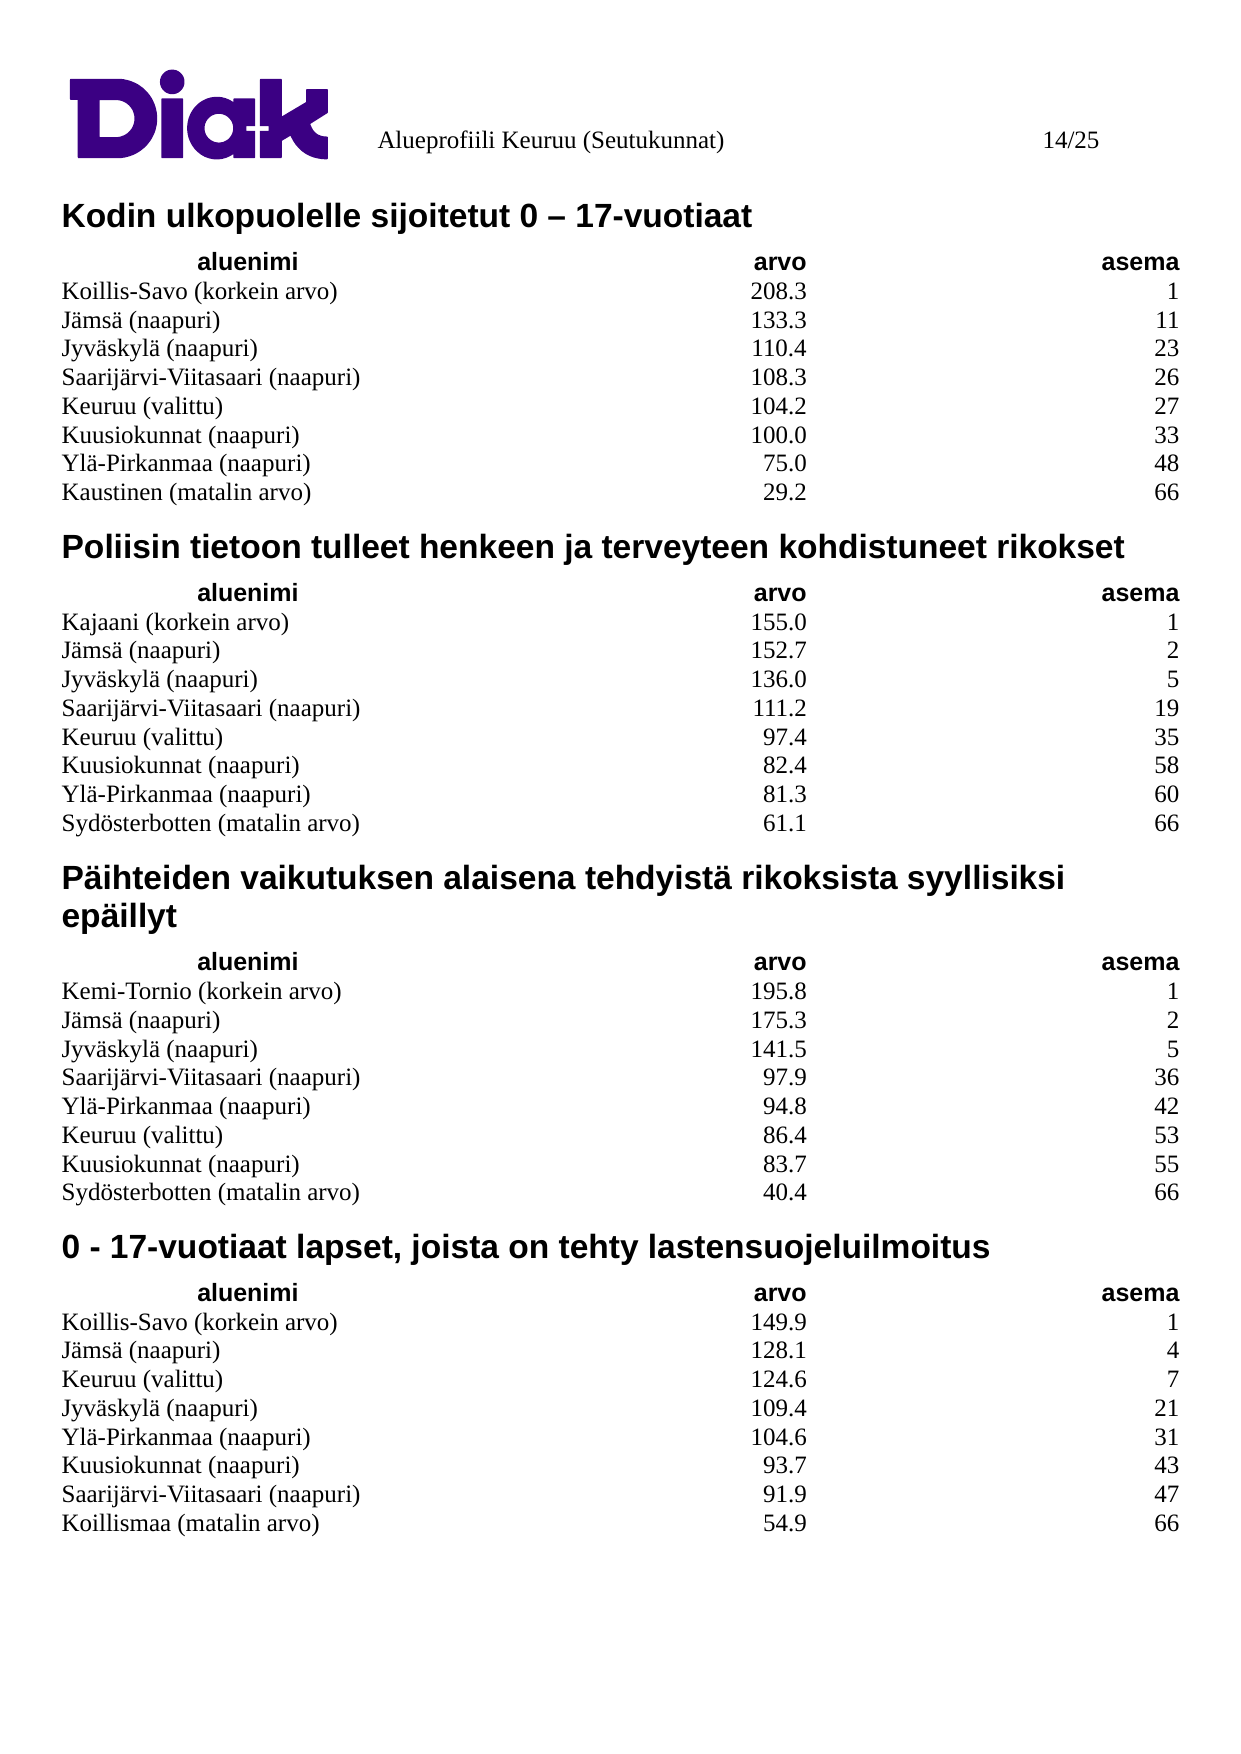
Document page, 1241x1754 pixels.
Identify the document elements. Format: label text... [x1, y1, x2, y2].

table_cell Ylä-Pirkanmaa (naapuri) [61, 779, 434, 808]
table_cell Sydösterbotten (matalin arvo) [61, 808, 434, 837]
table_cell 75.0 [434, 449, 806, 477]
table_cell 26 [806, 362, 1179, 391]
table_cell 23 [806, 334, 1179, 362]
table_cell 208.3 [434, 276, 806, 305]
table_cell Jämsä (naapuri) [61, 636, 434, 664]
table_cell 133.3 [434, 305, 806, 333]
table_cell 66 [806, 1508, 1179, 1537]
table_header aluenimi [61, 1278, 434, 1307]
table_cell 19 [806, 693, 1179, 722]
table_header arvo [434, 948, 806, 976]
table_cell Jyväskylä (naapuri) [61, 334, 434, 362]
table_cell 109.4 [434, 1393, 806, 1422]
table_cell 81.3 [434, 779, 806, 808]
table_cell 40.4 [434, 1178, 806, 1206]
table_cell Saarijärvi-Viitasaari (naapuri) [61, 1479, 434, 1508]
table_cell 5 [806, 1034, 1179, 1062]
table_cell 58 [806, 751, 1179, 779]
table_cell 61.1 [434, 808, 806, 837]
subtitle Kodin ulkopuolelle sijoitetut 0 – 17-vuotiaat [61, 196, 1179, 235]
table_cell Ylä-Pirkanmaa (naapuri) [61, 449, 434, 477]
table_cell Sydösterbotten (matalin arvo) [61, 1178, 434, 1206]
table_cell Kemi-Tornio (korkein arvo) [61, 976, 434, 1005]
table_header asema [806, 247, 1179, 276]
table_cell Kuusiokunnat (naapuri) [61, 1451, 434, 1479]
table_cell 27 [806, 391, 1179, 420]
table_cell 4 [806, 1336, 1179, 1364]
table_cell 29.2 [434, 477, 806, 506]
table_header aluenimi [61, 247, 434, 276]
table_cell 91.9 [434, 1479, 806, 1508]
table_cell 83.7 [434, 1149, 806, 1177]
table_cell Kaustinen (matalin arvo) [61, 477, 434, 506]
table_header aluenimi [61, 578, 434, 607]
table_cell Kajaani (korkein arvo) [61, 607, 434, 636]
table_header aluenimi [61, 948, 434, 976]
table_cell 155.0 [434, 607, 806, 636]
table_cell 1 [806, 976, 1179, 1005]
table_cell Jyväskylä (naapuri) [61, 664, 434, 693]
table_cell 175.3 [434, 1005, 806, 1034]
table_header asema [806, 1278, 1179, 1307]
table_cell 1 [806, 607, 1179, 636]
table_cell 124.6 [434, 1364, 806, 1393]
table_cell Keuruu (valittu) [61, 1120, 434, 1149]
table_cell 152.7 [434, 636, 806, 664]
table_cell 7 [806, 1364, 1179, 1393]
table_cell 97.4 [434, 722, 806, 751]
table_cell 54.9 [434, 1508, 806, 1537]
table_cell 2 [806, 636, 1179, 664]
table_cell 97.9 [434, 1063, 806, 1091]
table_cell Saarijärvi-Viitasaari (naapuri) [61, 1063, 434, 1091]
table_cell 55 [806, 1149, 1179, 1177]
table_cell 195.8 [434, 976, 806, 1005]
table_cell 35 [806, 722, 1179, 751]
table_cell 53 [806, 1120, 1179, 1149]
table_cell 21 [806, 1393, 1179, 1422]
table_cell 136.0 [434, 664, 806, 693]
table_cell 128.1 [434, 1336, 806, 1364]
table_cell 104.2 [434, 391, 806, 420]
table_cell Kuusiokunnat (naapuri) [61, 751, 434, 779]
table_cell Koillis-Savo (korkein arvo) [61, 276, 434, 305]
table_cell Kuusiokunnat (naapuri) [61, 420, 434, 448]
table_cell 2 [806, 1005, 1179, 1034]
table_cell Jyväskylä (naapuri) [61, 1034, 434, 1062]
table_cell Keuruu (valittu) [61, 1364, 434, 1393]
table_cell 1 [806, 1307, 1179, 1336]
table_cell Ylä-Pirkanmaa (naapuri) [61, 1091, 434, 1120]
table_header arvo [434, 578, 806, 607]
table_header asema [806, 578, 1179, 607]
subtitle Poliisin tietoon tulleet henkeen ja terveyteen kohdistuneet rikokset [61, 527, 1179, 566]
table_cell 110.4 [434, 334, 806, 362]
table_cell 108.3 [434, 362, 806, 391]
table_cell 36 [806, 1063, 1179, 1091]
table_cell Saarijärvi-Viitasaari (naapuri) [61, 693, 434, 722]
table_cell Keuruu (valittu) [61, 722, 434, 751]
table_header asema [806, 948, 1179, 976]
table_cell Jämsä (naapuri) [61, 305, 434, 333]
table_cell 42 [806, 1091, 1179, 1120]
table_cell 1 [806, 276, 1179, 305]
table_cell Jyväskylä (naapuri) [61, 1393, 434, 1422]
table_cell 82.4 [434, 751, 806, 779]
table_cell 104.6 [434, 1422, 806, 1451]
table_cell 43 [806, 1451, 1179, 1479]
table_cell 111.2 [434, 693, 806, 722]
table_cell 100.0 [434, 420, 806, 448]
subtitle 0 - 17-vuotiaat lapset, joista on tehty lastensuojeluilmoitus [61, 1227, 1179, 1266]
table_cell 66 [806, 1178, 1179, 1206]
table_cell 48 [806, 449, 1179, 477]
table_header arvo [434, 1278, 806, 1307]
table_cell 141.5 [434, 1034, 806, 1062]
table_cell 94.8 [434, 1091, 806, 1120]
table_cell 47 [806, 1479, 1179, 1508]
table_cell Saarijärvi-Viitasaari (naapuri) [61, 362, 434, 391]
table_cell Jämsä (naapuri) [61, 1336, 434, 1364]
subtitle Päihteiden vaikutuksen alaisena tehdyistä rikoksista syyllisiksi epäillyt [61, 858, 1179, 935]
table_cell Koillis-Savo (korkein arvo) [61, 1307, 434, 1336]
table_cell Keuruu (valittu) [61, 391, 434, 420]
table_cell 93.7 [434, 1451, 806, 1479]
table_cell 60 [806, 779, 1179, 808]
table_header arvo [434, 247, 806, 276]
table_cell 11 [806, 305, 1179, 333]
table_cell 31 [806, 1422, 1179, 1451]
table_cell Koillismaa (matalin arvo) [61, 1508, 434, 1537]
table_cell 5 [806, 664, 1179, 693]
table_cell 66 [806, 477, 1179, 506]
table_cell Kuusiokunnat (naapuri) [61, 1149, 434, 1177]
table_cell 149.9 [434, 1307, 806, 1336]
table_cell Jämsä (naapuri) [61, 1005, 434, 1034]
table_cell 66 [806, 808, 1179, 837]
table_cell 33 [806, 420, 1179, 448]
table_cell Ylä-Pirkanmaa (naapuri) [61, 1422, 434, 1451]
table_cell 86.4 [434, 1120, 806, 1149]
